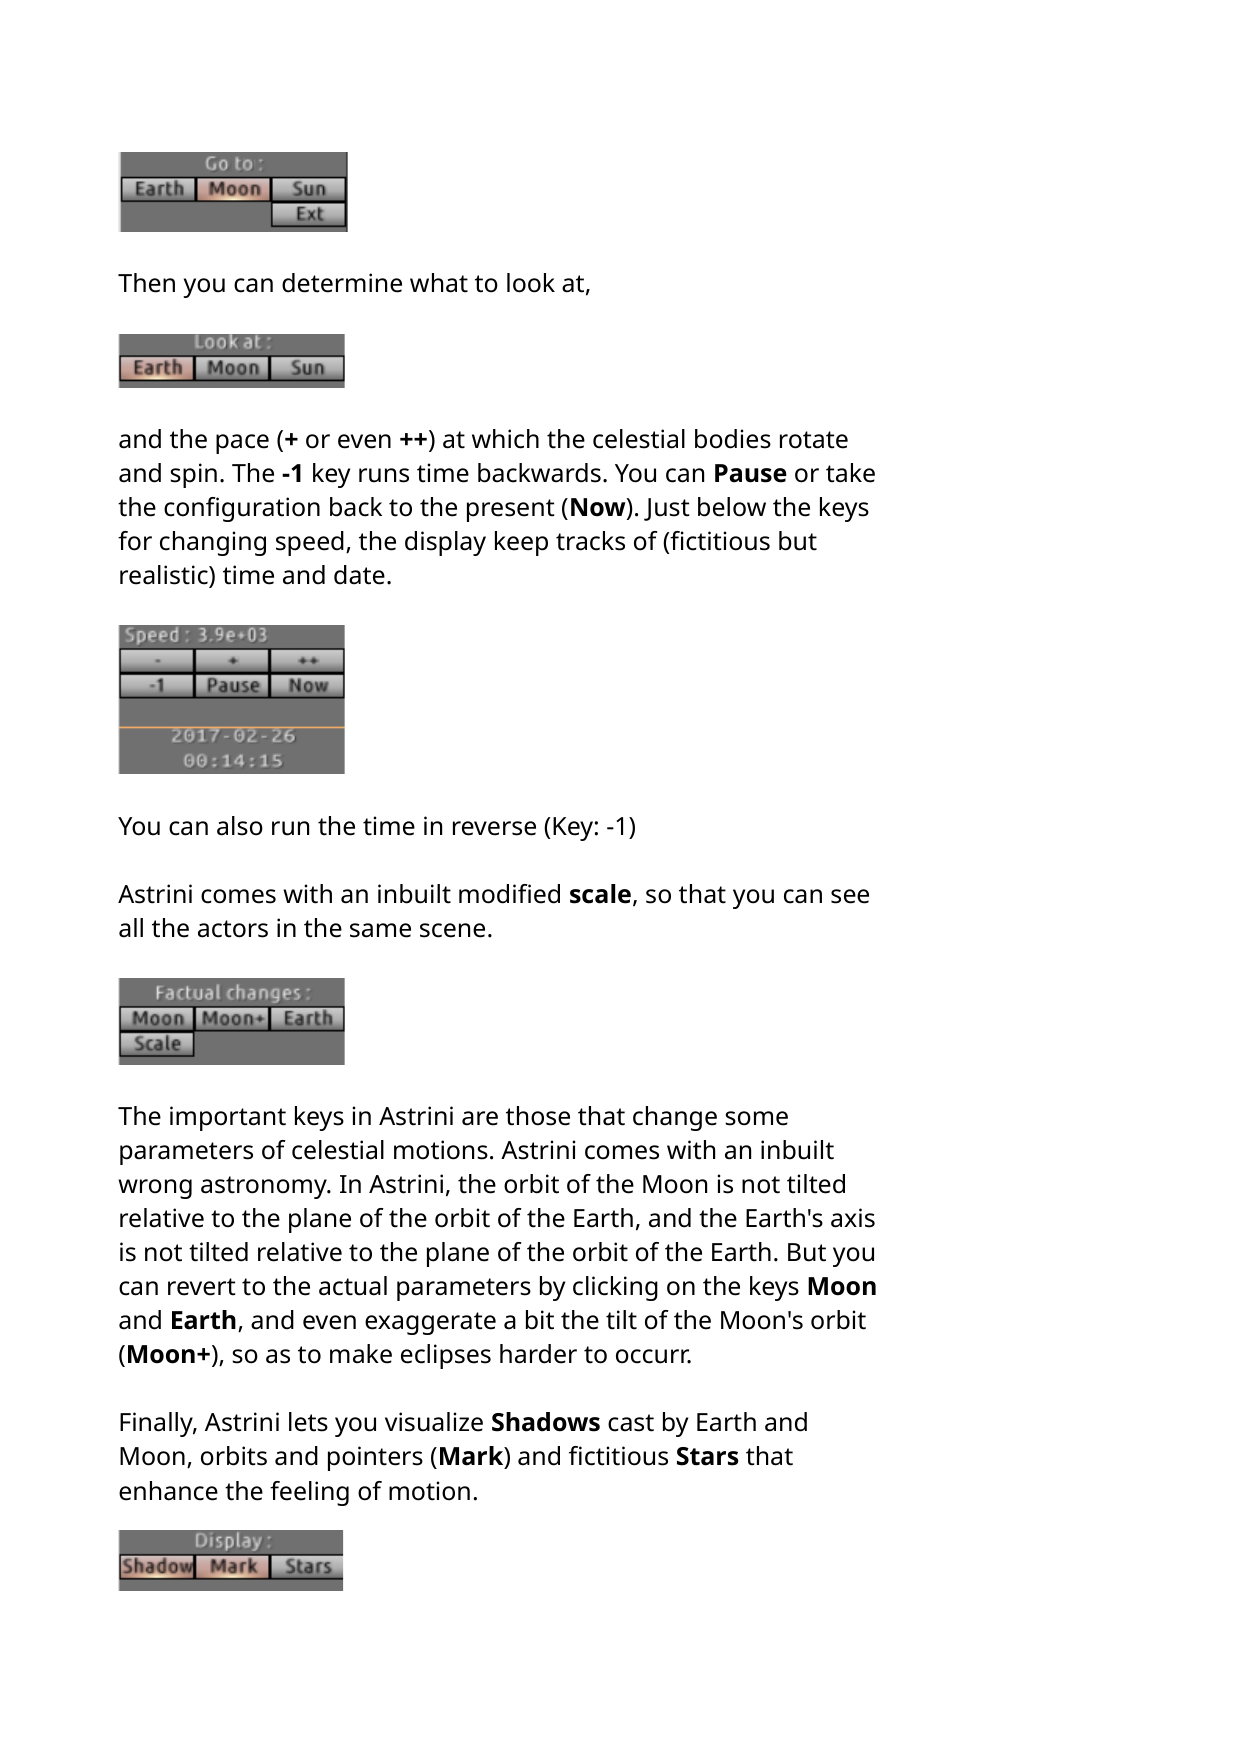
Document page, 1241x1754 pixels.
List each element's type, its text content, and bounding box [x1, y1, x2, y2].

text The important keys in Astrini are those that change some parameters of celestial motions. Astrini comes with an inbuilt wrong astronomy. In Astrini, the orbit of the Moon is not tilted relative to the plane of the orbit of the Earth, and the Earth's axis is not tilted relative to the plane of the orbit of the Earth. But you can revert to the actual parameters by clicking on the keys Moon and Earth, and even exaggerate a bit the tilt of the Moon's orbit (Moon+), so as to make eclipses harder to occurr. [118, 1098, 883, 1371]
text You can also run the time in reverse (Key: -1) [118, 808, 883, 842]
text and the pace (+ or even ++) at which the celestial bodies rotate and spin. The -1 key runs time backwards. You can Pause or take the configuration back to the present (Now). Just below the keys for changing speed, the display keep tracks of (fictitious but realistic) time and date. [118, 421, 883, 592]
text Then you can determine what to look at, [118, 266, 883, 300]
picture [118, 625, 345, 774]
picture [118, 152, 348, 232]
text Finally, Astrini lets you visualize Shadows cast by Earth and Moon, orbits and pointers (Mark) and fictitious Stars that enhance the feeling of motion. [118, 1405, 883, 1507]
text Astrini comes with an inbuilt modified scale, so that you can see all the actors in the same scene. [118, 876, 883, 944]
picture [118, 978, 345, 1065]
picture [118, 334, 345, 388]
picture [118, 1530, 344, 1591]
